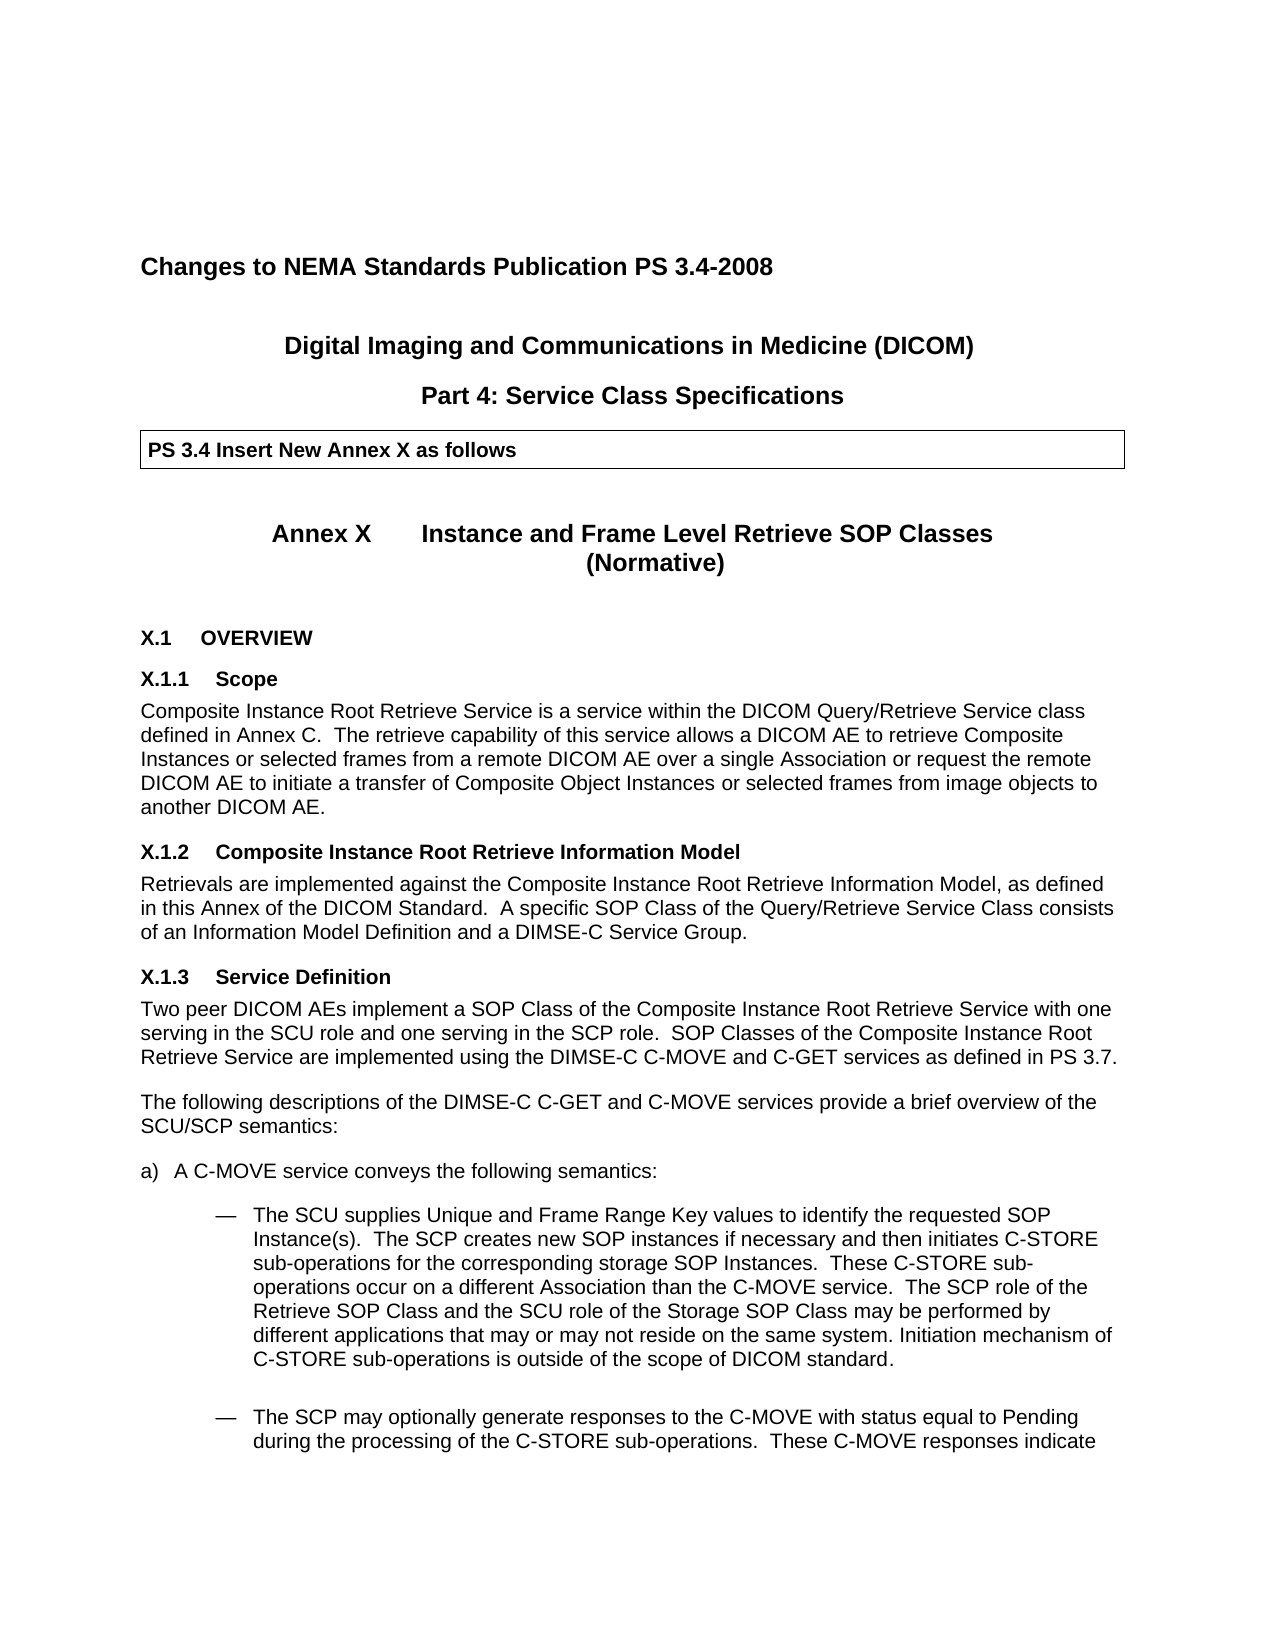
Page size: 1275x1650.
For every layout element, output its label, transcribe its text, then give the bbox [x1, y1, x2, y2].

text Retrievals are implemented against the Composite Instance Root Retrieve Information Model, as defined in this Annex of the DICOM Standard. A specific SOP Class of the Query/Retrieve Service Class consists of an Information Model Definition and a DIMSE-C Service Group. [140, 872, 1125, 944]
text a); A C-MOVE service conveys the following semantics: [140, 1158, 1125, 1182]
text Two peer DICOM AEs implement a SOP Class of the Composite Instance Root Retrieve Service with one serving in the SCU role and one serving in the SCP role. SOP Classes of the Composite Instance Root Retrieve Service are implemented using the DIMSE-C C-MOVE and C-GET services as defined in PS 3.7. [140, 997, 1125, 1069]
subtitle X.1.2 Composite Instance Root Retrieve Information Model [140, 840, 1125, 864]
text Part 4: Service Class Specifications [140, 381, 1125, 409]
text Composite Instance Root Retrieve Service is a service within the DICOM Query/Retrieve Service class defined in Annex C. The retrieve capability of this service allows a DICOM AE to retrieve Composite Instances or selected frames from a remote DICOM AE over a single Association or request the remote DICOM AE to initiate a transfer of Composite Object Instances or selected frames from image objects to another DICOM AE. [140, 699, 1125, 819]
list The SCU supplies Unique and Frame Range Key values to identify the requested SOP Instance(s). The SCP creates new SOP instances if necessary and then initiates C-STORE sub-operations for the corresponding storage SOP Instances. These C-STORE sub-operations occur on a different Association than the C-MOVE service. The SCP role of the Retrieve SOP Class and the SCU role of the Storage SOP Class may be performed by different applications that may or may not reside on the same system. Initiation mechanism of C-STORE sub-operations is outside of the scope of DICOM standard. [215, 1203, 1125, 1371]
text PS 3.4 Insert New Annex X as follows [141, 431, 1124, 468]
text Digital Imaging and Communications in Medicine (DICOM) [140, 331, 1125, 360]
subtitle Changes to NEMA Standards Publication PS 3.4-2008 [140, 252, 1125, 281]
subtitle Annex X Instance and Frame Level Retrieve SOP Classes (Normative) [140, 519, 1125, 576]
subtitle X.1.3 Service Definition [140, 965, 1125, 989]
subtitle X.1 Overview [140, 626, 1125, 650]
subtitle X.1.1 Scope [140, 667, 1125, 691]
text The following descriptions of the DIMSE-C C-GET and C-MOVE services provide a brief overview of the SCU/SCP semantics: [140, 1090, 1125, 1138]
list The SCP may optionally generate responses to the C-MOVE with status equal to Pending during the processing of the C-STORE sub-operations. These C-MOVE responses indicate [215, 1405, 1125, 1453]
